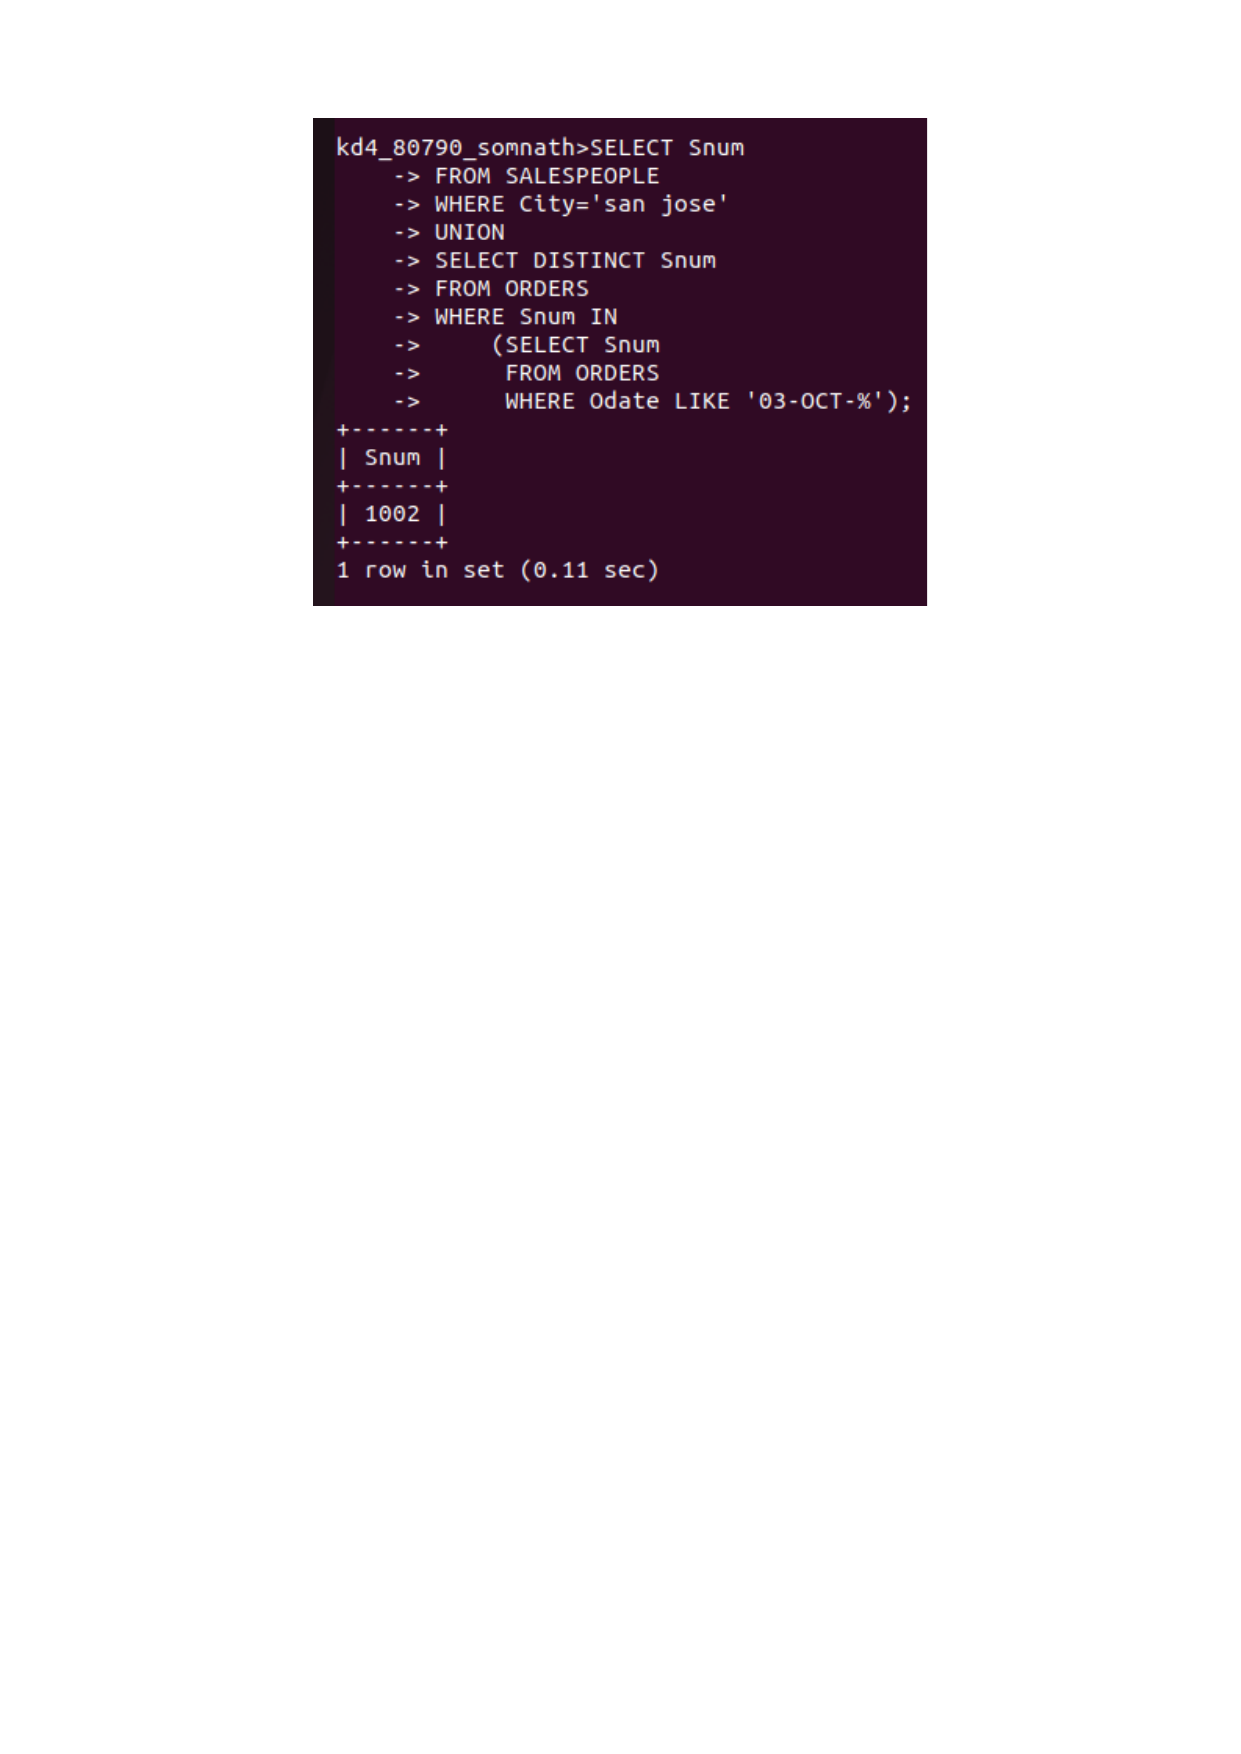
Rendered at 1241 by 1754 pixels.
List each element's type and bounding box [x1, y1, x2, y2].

picture [313, 118, 928, 606]
